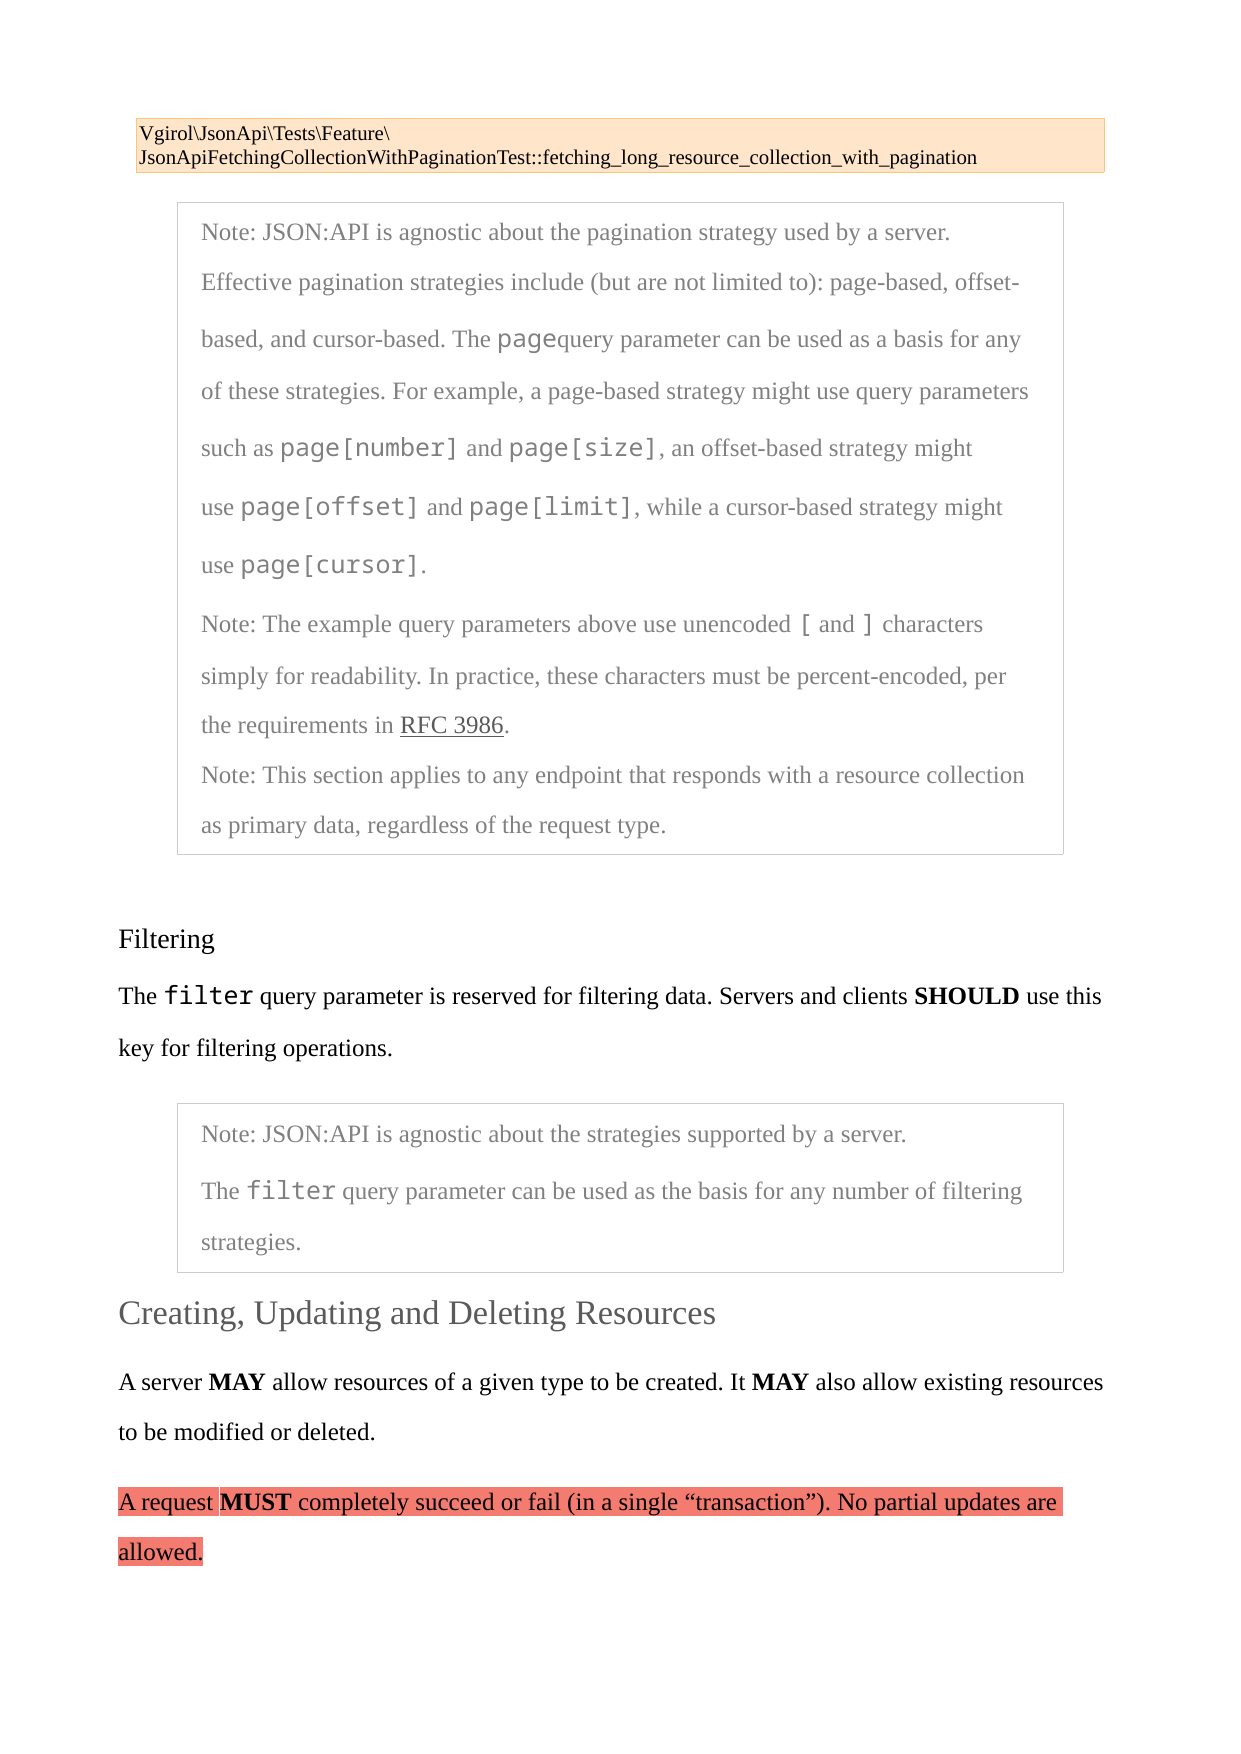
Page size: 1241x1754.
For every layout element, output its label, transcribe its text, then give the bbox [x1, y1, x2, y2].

text Note: JSON:API is agnostic about the pagination strategy used by a server. Effective pagination strategies include (but are not limited to): page-based, offset-based, and cursor-based. The pagequery parameter can be used as a basis for any of these strategies. For example, a page-based strategy might use query parameters such as page[number] and page[size], an offset-based strategy might use page[offset] and page[limit], while a cursor-based strategy might use page[cursor]. [178, 203, 1063, 581]
text Vgirol\JsonApi\Tests\Feature\JsonApiFetchingCollectionWithPaginationTest::fetching_long_resource_collection_with_pagination [137, 119, 1104, 172]
text Note: The example query parameters above use unencoded [ and ] characters simply for readability. In practice, these characters must be percent-encoded, per the requirements in RFC 3986. [178, 590, 1063, 739]
subtitle Creating, Updating and Deleting Resources [118, 1293, 1122, 1332]
text A server MAY allow resources of a given type to be created. It MAY also allow existing resources to be modified or deleted. [118, 1367, 1122, 1446]
text A request MUST completely succeed or fail (in a single “transaction”). No partial updates are allowed. [118, 1487, 1122, 1566]
text The filter query parameter is reserved for filtering data. Servers and clients SHOULD use this key for filtering operations. [118, 978, 1122, 1062]
text Note: This section applies to any endpoint that responds with a resource collection as primary data, regardless of the request type. [178, 744, 1063, 854]
subtitle Filtering [118, 922, 1122, 954]
text Note: JSON:API is agnostic about the strategies supported by a server. The filter query parameter can be used as the basis for any number of filtering strategies. [178, 1104, 1063, 1272]
